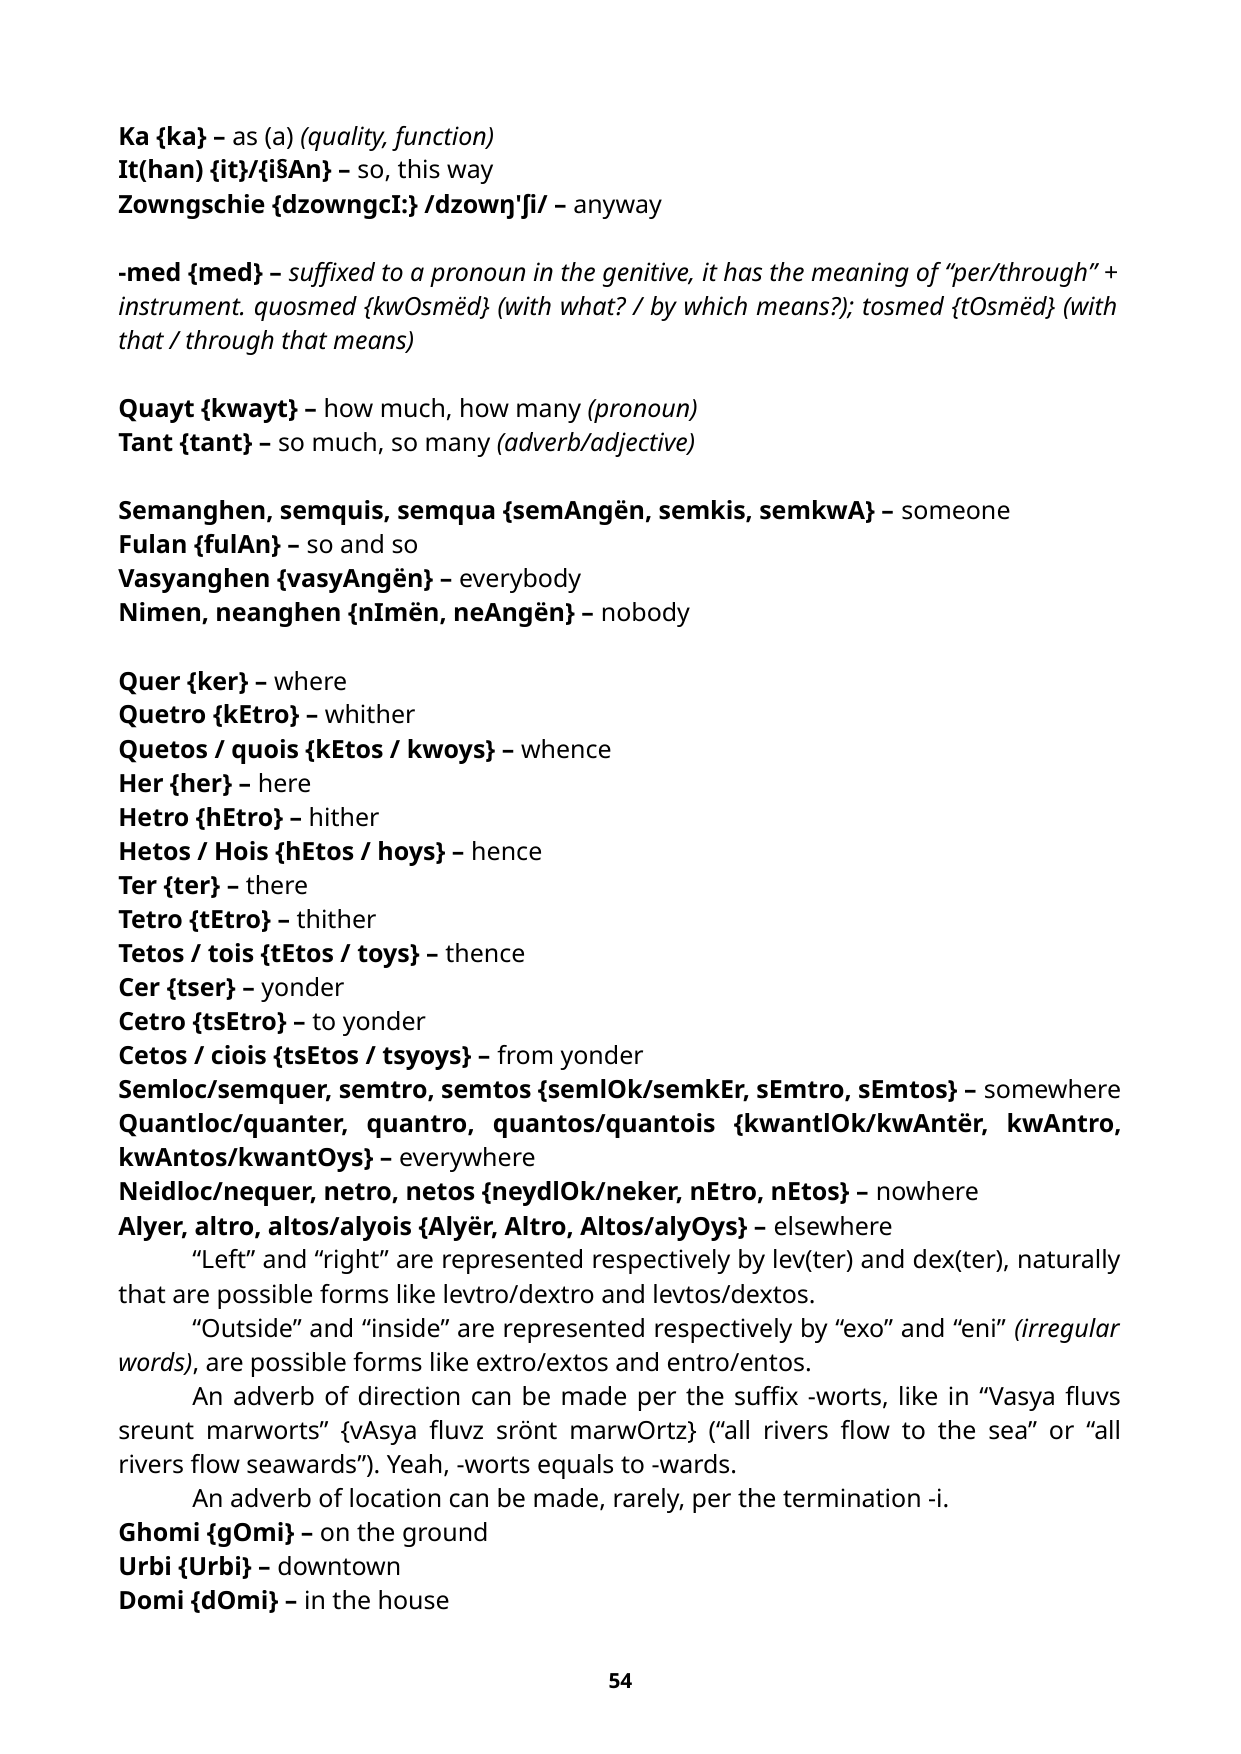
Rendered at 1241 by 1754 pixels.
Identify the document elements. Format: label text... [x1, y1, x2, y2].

text Tetos / tois {tEtos / toys} – thence [118, 936, 1122, 970]
text “Outside” and “inside” are represented respectively by “exo” and “eni” (irregular words), are possible forms like extro/extos and entro/entos. [118, 1310, 1122, 1378]
text Hetro {hEtro} – hither [118, 799, 1122, 833]
text Semloc/semquer, semtro, semtos {semlOk/semkEr, sEmtro, sEmtos} – somewhere [118, 1072, 1122, 1106]
text An adverb of direction can be made per the suffix -worts, like in “Vasya fluvs sreunt marworts” {vAsya fluvz srönt marwOrtz} (“all rivers flow to the sea” or “all rivers flow seawards”). Yeah, -worts equals to -wards. [118, 1378, 1122, 1481]
text Hetos / Hois {hEtos / hoys} – hence [118, 833, 1122, 867]
text Quer {ker} – where [118, 663, 1122, 697]
text Quayt {kwayt} – how much, how many (pronoun) [118, 391, 1122, 425]
text Fulan {fulAn} – so and so [118, 527, 1122, 561]
text Ghomi {gOmi} – on the ground [118, 1515, 1122, 1549]
text Quetos / quois {kEtos / kwoys} – whence [118, 731, 1122, 765]
text Zowngschie {dzowngcI:} /dzowŋ'ʃi/ – anyway [118, 186, 1122, 220]
text Cetos / ciois {tsEtos / tsyoys} – from yonder [118, 1038, 1122, 1072]
text Vasyanghen {vasyAngën} – everybody [118, 561, 1122, 595]
text An adverb of location can be made, rarely, per the termination -i. [118, 1481, 1122, 1515]
text Tetro {tEtro} – thither [118, 902, 1122, 936]
text -med {med} – suffixed to a pronoun in the genitive, it has the meaning of “per/through” + instrument. quosmed {kwOsmëd} (with what? / by which means?); tosmed {tOsmëd} (with that / through that means) [118, 254, 1122, 357]
text Tant {tant} – so much, so many (adverb/adjective) [118, 425, 1122, 459]
text Cetro {tsEtro} – to yonder [118, 1004, 1122, 1038]
text Her {her} – here [118, 765, 1122, 799]
text It(han) {it}/{i§An} – so, this way [118, 152, 1122, 186]
text Nimen, neanghen {nImën, neAngën} – nobody [118, 595, 1122, 629]
text Quantloc/quanter, quantro, quantos/quantois {kwantlOk/kwAntër, kwAntro, kwAntos/kwantOys} – everywhere [118, 1106, 1122, 1174]
text Ter {ter} – there [118, 867, 1122, 902]
text Domi {dOmi} – in the house [118, 1583, 1122, 1617]
text “Left” and “right” are represented respectively by lev(ter) and dex(ter), naturally that are possible forms like levtro/dextro and levtos/dextos. [118, 1242, 1122, 1310]
text Alyer, altro, altos/alyois {Alyër, Altro, Altos/alyOys} – elsewhere [118, 1208, 1122, 1242]
text Ka {ka} – as (a) (quality, function) [118, 118, 1122, 152]
text Semanghen, semquis, semqua {semAngën, semkis, semkwA} – someone [118, 493, 1122, 527]
text Urbi {Urbi} – downtown [118, 1549, 1122, 1583]
text Cer {tser} – yonder [118, 970, 1122, 1004]
text Neidloc/nequer, netro, netos {neydlOk/neker, nEtro, nEtos} – nowhere [118, 1174, 1122, 1208]
text Quetro {kEtro} – whither [118, 697, 1122, 731]
